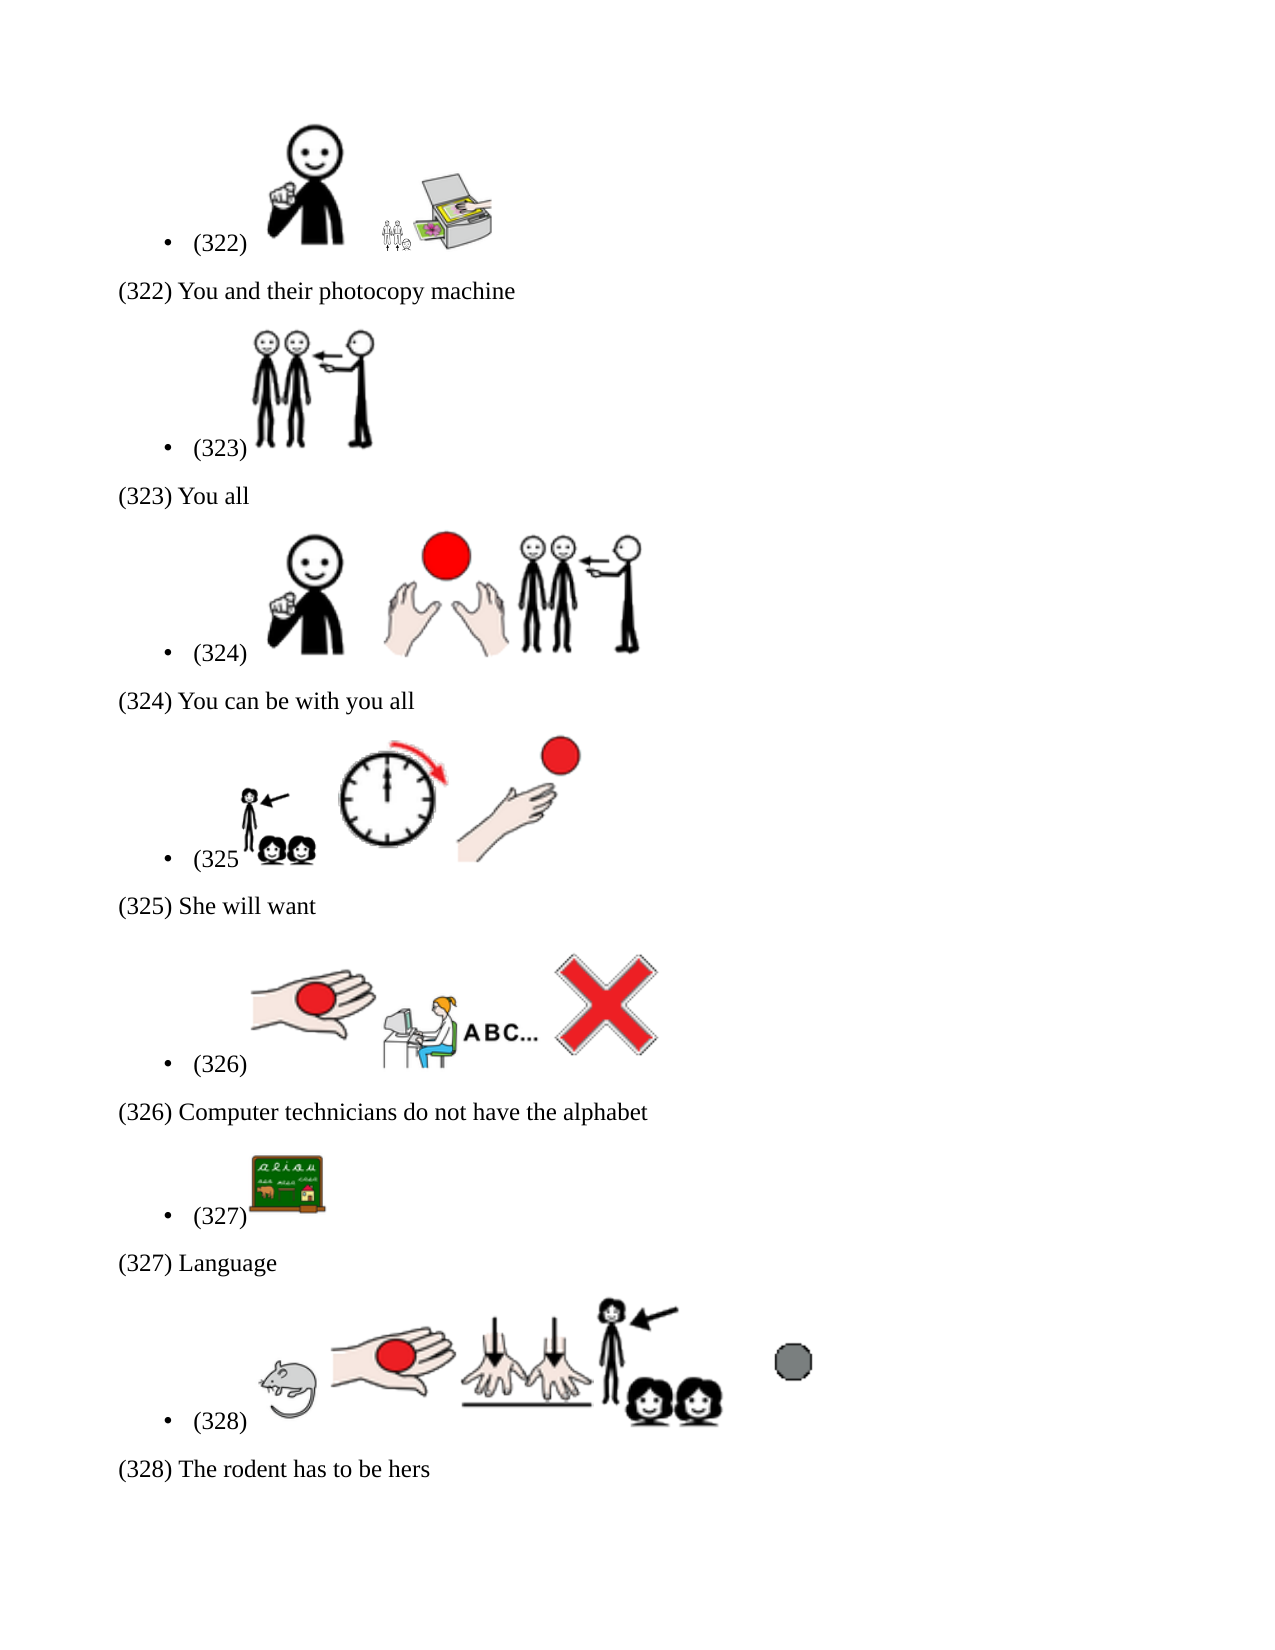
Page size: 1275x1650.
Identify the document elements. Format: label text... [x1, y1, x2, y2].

list (327) [164, 1144, 1157, 1229]
list (326) [164, 939, 1157, 1078]
picture [247, 528, 648, 662]
text (322) You and their photocopy machine [118, 276, 1157, 304]
picture [247, 323, 381, 457]
text (323) You all [118, 481, 1157, 510]
list (323) [164, 323, 1157, 462]
text (324) You can be with you all [118, 686, 1157, 715]
picture [247, 938, 674, 1073]
list (322) [164, 118, 1157, 257]
picture [247, 1296, 861, 1430]
list (325 [164, 734, 1157, 872]
text (326) Computer technicians do not have the alphabet [118, 1097, 1157, 1125]
picture [238, 733, 586, 867]
list (324) [164, 528, 1157, 667]
text (327) Language [118, 1248, 1157, 1277]
list (328) [164, 1296, 1157, 1435]
text (325) She will want [118, 891, 1157, 920]
picture [247, 1144, 328, 1225]
picture [247, 118, 493, 252]
text (328) The rodent has to be hers [118, 1454, 1157, 1482]
